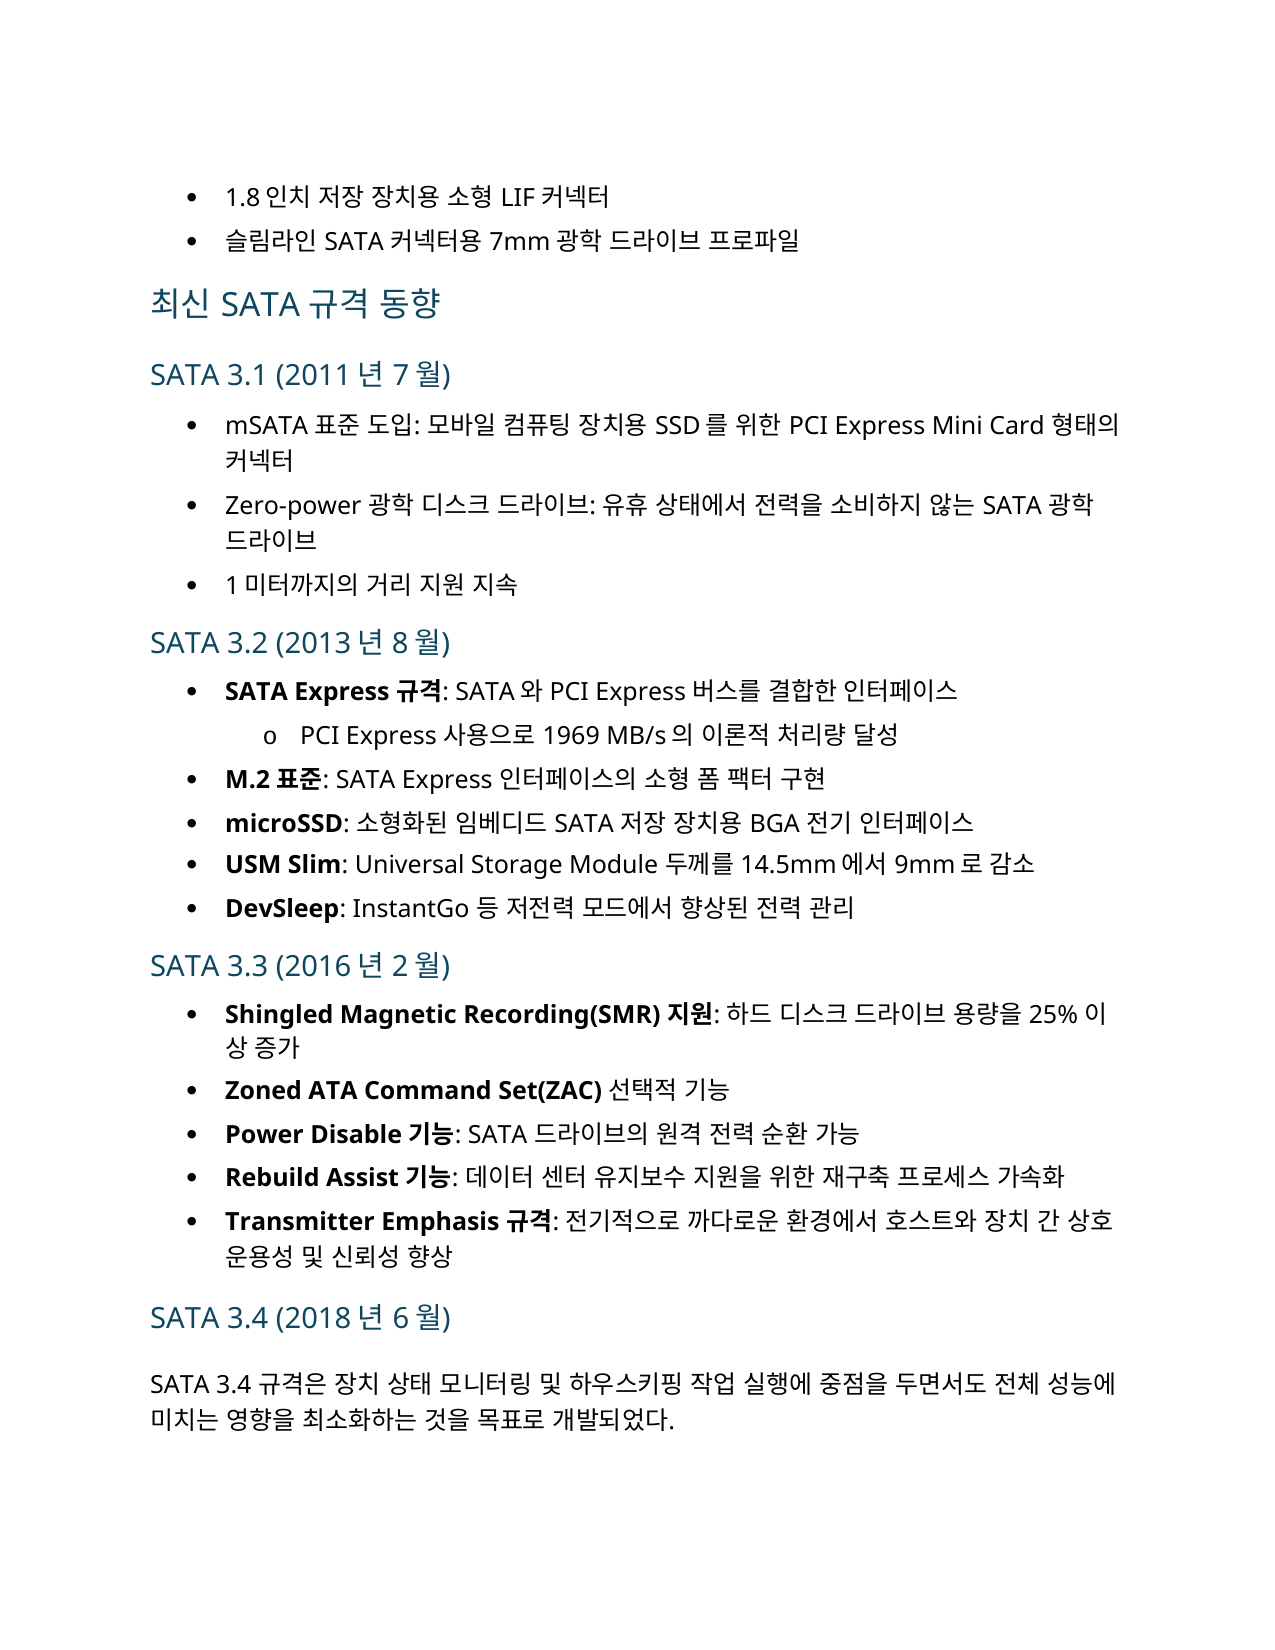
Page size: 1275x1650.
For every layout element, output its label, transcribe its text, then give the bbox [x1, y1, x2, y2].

list SATA Express 규격: SATA와 PCI Express 버스를 결합한 인터페이스 [187, 674, 1125, 708]
list microSSD: 소형화된 임베디드 SATA 저장 장치용 BGA 전기 인터페이스 [187, 803, 1125, 839]
subtitle SATA 3.1 (2011년 7월) [150, 351, 1125, 393]
list Power Disable 기능: SATA 드라이브의 원격 전력 순환 가능 [187, 1114, 1125, 1150]
list 슬림라인 SATA 커넥터용 7mm 광학 드라이브 프로파일 [187, 221, 1125, 257]
subtitle SATA 3.2 (2013년 8월) [150, 622, 1125, 662]
subtitle SATA 3.4 (2018년 6월) [150, 1294, 1125, 1337]
list 1미터까지의 거리 지원 지속 [187, 566, 1125, 602]
list USM Slim: Universal Storage Module 두께를 14.5mm에서 9mm로 감소 [187, 847, 1125, 881]
list Rebuild Assist 기능: 데이터 센터 유지보수 지원을 위한 재구축 프로세스 가속화 [187, 1158, 1125, 1194]
list Zoned ATA Command Set(ZAC) 선택적 기능 [187, 1073, 1125, 1107]
list DevSleep: InstantGo 등 저전력 모드에서 향상된 전력 관리 [187, 888, 1125, 925]
list M.2 표준: SATA Express 인터페이스의 소형 폼 팩터 구현 [187, 759, 1125, 796]
subtitle SATA 3.3 (2016년 2월) [150, 945, 1125, 985]
list mSATA 표준 도입: 모바일 컴퓨팅 장치용 SSD를 위한 PCI Express Mini Card 형태의 커넥터 [187, 406, 1125, 478]
list Shingled Magnetic Recording(SMR) 지원: 하드 디스크 드라이브 용량을 25% 이상 증가 [187, 997, 1125, 1065]
list Zero-power 광학 디스크 드라이브: 유휴 상태에서 전력을 소비하지 않는 SATA 광학 드라이브 [187, 486, 1125, 558]
list 1.8인치 저장 장치용 소형 LIF 커넥터 [187, 177, 1125, 213]
subtitle 최신 SATA 규격 동향 [150, 278, 1125, 326]
list Transmitter Emphasis 규격: 전기적으로 까다로운 환경에서 호스트와 장치 간 상호 운용성 및 신뢰성 향상 [187, 1202, 1125, 1274]
text SATA 3.4 규격은 장치 상태 모니터링 및 하우스키핑 작업 실행에 중점을 두면서도 전체 성능에 미치는 영향을 최소화하는 것을 목표로 개발되었다. [150, 1364, 1125, 1437]
list PCI Express 사용으로 1969 MB/s의 이론적 처리량 달성 [262, 716, 1125, 752]
